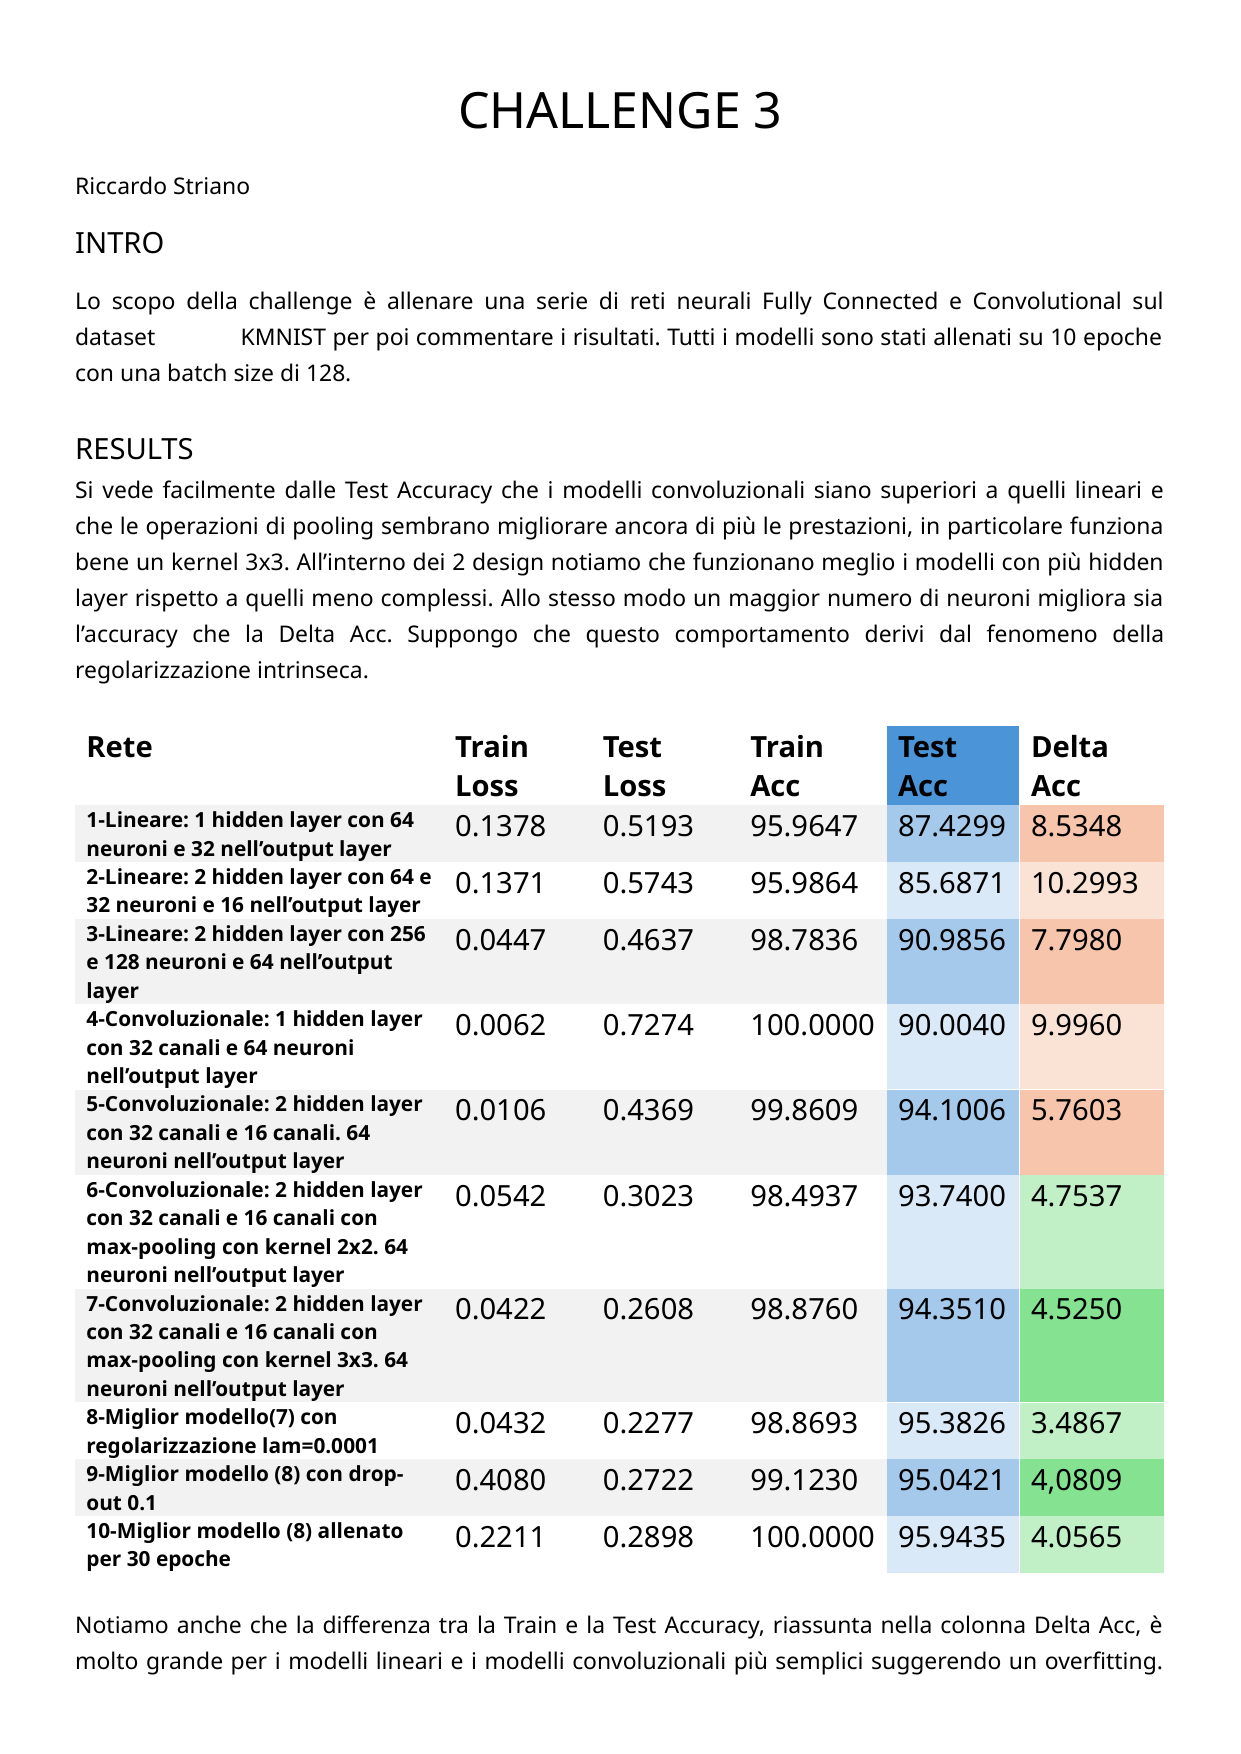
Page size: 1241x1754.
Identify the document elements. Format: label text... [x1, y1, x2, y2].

table_cell 100.0000 [739, 1004, 887, 1089]
table_header Delta Acc [1020, 726, 1164, 805]
table_cell 0.2277 [591, 1403, 739, 1459]
table_cell 9-Miglior modello (8) con drop-out 0.1 [75, 1459, 444, 1516]
table_cell 0.0106 [444, 1090, 591, 1175]
table_cell 10.2993 [1020, 862, 1164, 919]
table_cell 98.4937 [739, 1175, 887, 1289]
table_cell 0.1378 [444, 805, 591, 862]
table_cell 8.5348 [1020, 805, 1164, 862]
table_cell 85.6871 [887, 862, 1019, 919]
table_cell 1-Lineare: 1 hidden layer con 64 neuroni e 32 nell’output layer [75, 805, 444, 862]
table_cell 0.0447 [444, 919, 591, 1004]
table_cell 0.5193 [591, 805, 739, 862]
table_cell 93.7400 [887, 1175, 1019, 1289]
table_cell 0.5743 [591, 862, 739, 919]
table_cell 9.9960 [1020, 1004, 1164, 1089]
table_cell 90.0040 [887, 1004, 1019, 1089]
table_cell 0.1371 [444, 862, 591, 919]
table_cell 90.9856 [887, 919, 1019, 1004]
table_header Train Acc [739, 726, 887, 805]
table_cell 95.9647 [739, 805, 887, 862]
table_cell 6-Convoluzionale: 2 hidden layer con 32 canali e 16 canali con max-pooling con kernel 2x2. 64 neuroni nell’output layer [75, 1175, 444, 1289]
table_cell 0.2898 [591, 1516, 739, 1573]
table_cell 0.2211 [444, 1516, 591, 1573]
table_cell 87.4299 [887, 805, 1019, 862]
text INTRO [75, 223, 1165, 262]
table_cell 95.9864 [739, 862, 887, 919]
table_header Test Loss [591, 726, 739, 805]
table_cell 0.0542 [444, 1175, 591, 1289]
table_cell 0.7274 [591, 1004, 739, 1089]
table_cell 5-Convoluzionale: 2 hidden layer con 32 canali e 16 canali. 64 neuroni nell’output layer [75, 1090, 444, 1175]
table_cell 0.2608 [591, 1289, 739, 1402]
table_cell 7-Convoluzionale: 2 hidden layer con 32 canali e 16 canali con max-pooling con kernel 3x3. 64 neuroni nell’output layer [75, 1289, 444, 1402]
table_cell 10-Miglior modello (8) allenato per 30 epoche [75, 1516, 444, 1573]
table_header Train Loss [444, 726, 591, 805]
table_cell 0.0062 [444, 1004, 591, 1089]
table_cell 0.3023 [591, 1175, 739, 1289]
table_cell 3.4867 [1020, 1403, 1164, 1459]
text RESULTS [75, 429, 1165, 468]
table_cell 98.8693 [739, 1403, 887, 1459]
table_cell 95.3826 [887, 1403, 1019, 1459]
table_cell 0.4080 [444, 1459, 591, 1516]
table_header Test Acc [887, 726, 1019, 805]
table_cell 2-Lineare: 2 hidden layer con 64 e 32 neuroni e 16 nell’output layer [75, 862, 444, 919]
table_cell 7.7980 [1020, 919, 1164, 1004]
table_cell 98.7836 [739, 919, 887, 1004]
table_cell 5.7603 [1020, 1090, 1164, 1175]
table_cell 0.4369 [591, 1090, 739, 1175]
table_cell 94.3510 [887, 1289, 1019, 1402]
table_cell 8-Miglior modello(7) con regolarizzazione lam=0.0001 [75, 1403, 444, 1459]
table_cell 100.0000 [739, 1516, 887, 1573]
table_cell 94.1006 [887, 1090, 1019, 1175]
text CHALLENGE 3 [75, 75, 1165, 143]
table_cell 4.5250 [1020, 1289, 1164, 1402]
table_cell 4-Convoluzionale: 1 hidden layer con 32 canali e 64 neuroni nell’output layer [75, 1004, 444, 1089]
table_cell 99.1230 [739, 1459, 887, 1516]
text Riccardo Striano [75, 170, 1165, 201]
table_cell 95.9435 [887, 1516, 1019, 1573]
table_cell 98.8760 [739, 1289, 887, 1402]
table_header Rete [75, 726, 444, 805]
table_cell 0.0422 [444, 1289, 591, 1402]
table_cell 95.0421 [887, 1459, 1019, 1516]
table_cell 99.8609 [739, 1090, 887, 1175]
table_cell 4.0565 [1020, 1516, 1164, 1573]
table_cell 0.0432 [444, 1403, 591, 1459]
text Lo scopo della challenge è allenare una serie di reti neurali Fully Connected e Convolutional sul dataset KMNIST per poi commentare i risultati. Tutti i modelli sono stati allenati su 10 epoche con una batch size di 128. [75, 285, 1165, 388]
table_cell 3-Lineare: 2 hidden layer con 256 e 128 neuroni e 64 nell’output layer [75, 919, 444, 1004]
text Si vede facilmente dalle Test Accuracy che i modelli convoluzionali siano superiori a quelli lineari e che le operazioni di pooling sembrano migliorare ancora di più le prestazioni, in particolare funziona bene un kernel 3x3. All’interno dei 2 design notiamo che funzionano meglio i modelli con più hidden layer rispetto a quelli meno complessi. Allo stesso modo un maggior numero di neuroni migliora sia l’accuracy che la Delta Acc. Suppongo che questo comportamento derivi dal fenomeno della regolarizzazione intrinseca. [75, 474, 1165, 685]
table_cell 4,0809 [1020, 1459, 1164, 1516]
table_cell 0.2722 [591, 1459, 739, 1516]
table_cell 0.4637 [591, 919, 739, 1004]
table_cell 4.7537 [1020, 1175, 1164, 1289]
text Notiamo anche che la differenza tra la Train e la Test Accuracy, riassunta nella colonna Delta Acc, è molto grande per i modelli lineari e i modelli convoluzionali più semplici suggerendo un overfitting. [75, 1609, 1165, 1676]
